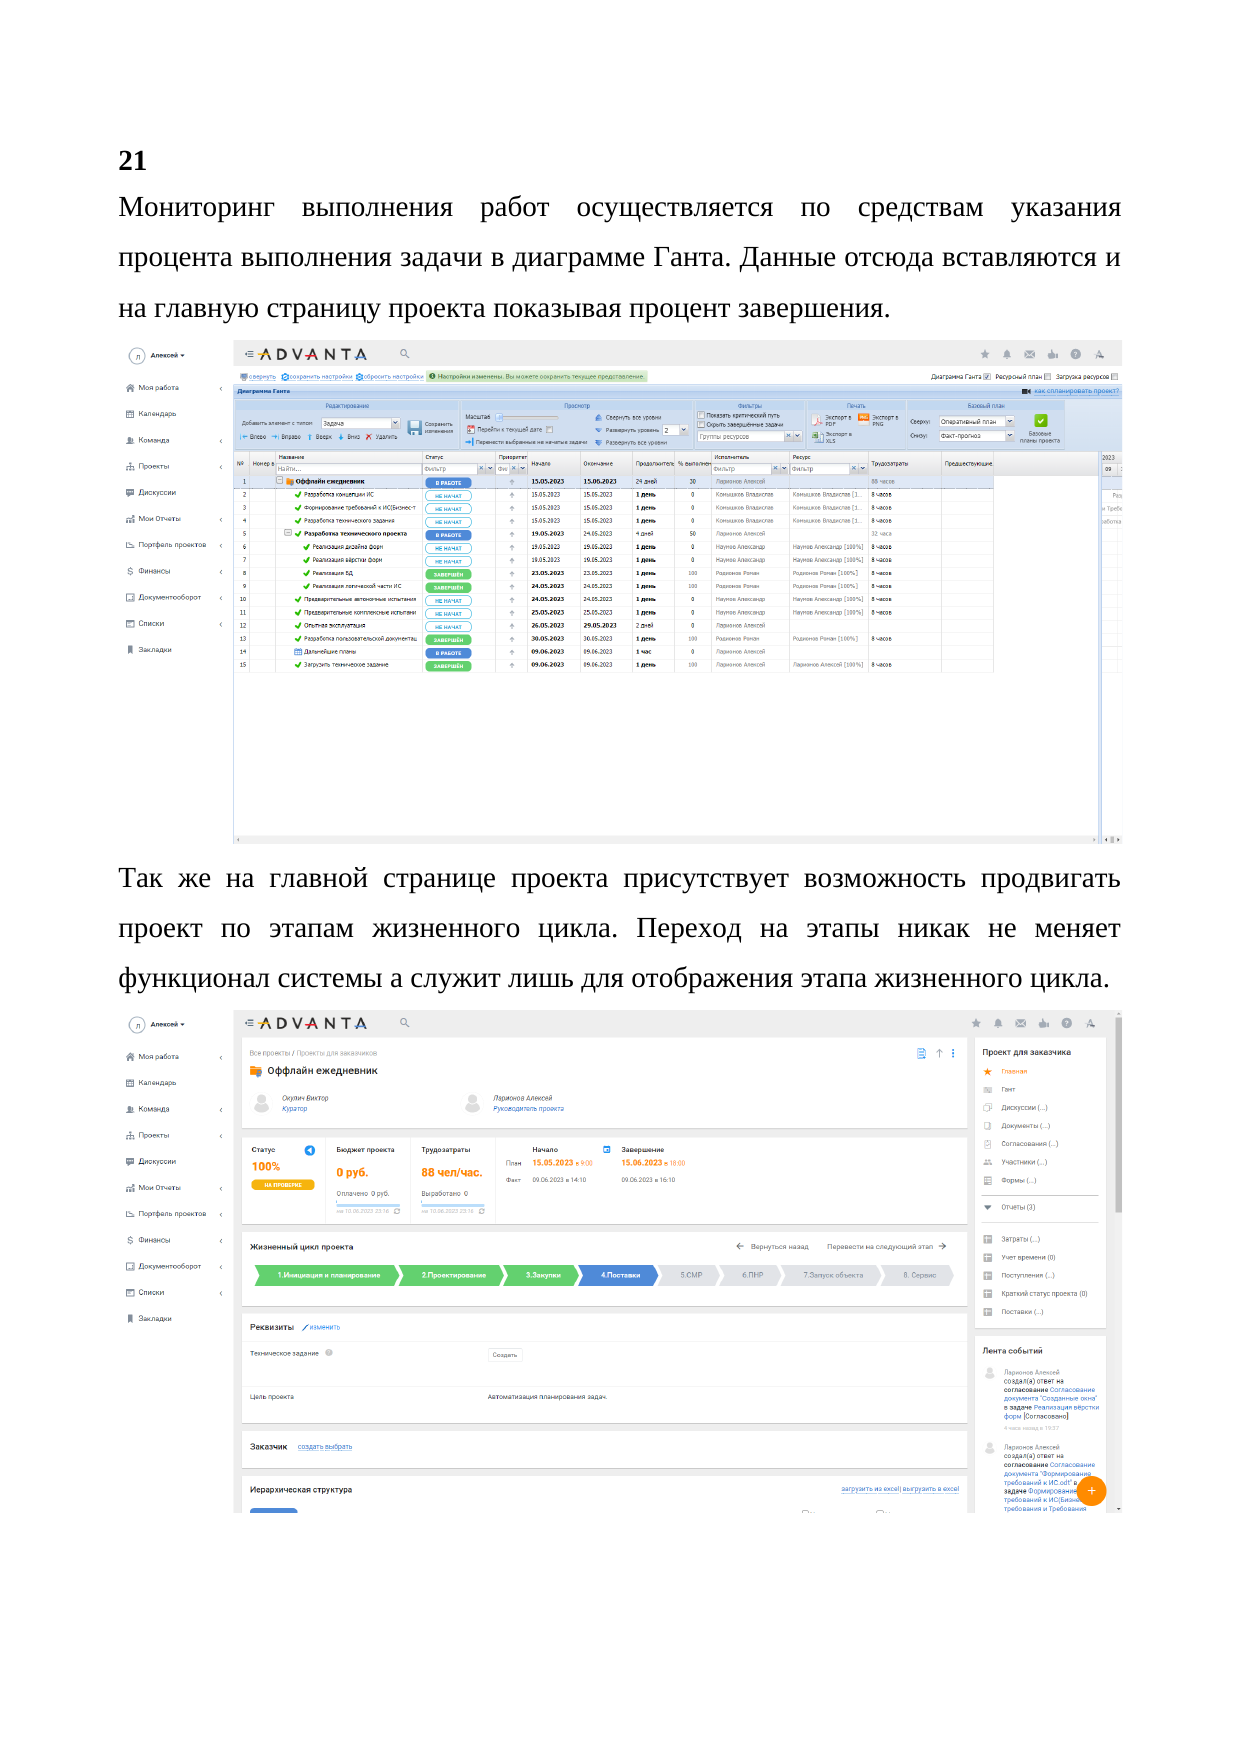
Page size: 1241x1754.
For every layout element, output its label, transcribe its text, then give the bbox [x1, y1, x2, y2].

text Мониторинг выполнения работ осуществляется по средствам указания процента выполнения задачи в диаграмме Ганта. Данные отсюда вставляются и на главную страницу проекта показывая процент завершения. [118, 189, 1122, 323]
text Так же на главной странице проекта присутствует возможность продвигать проект по этапам жизненного цикла. Переход на этапы никак не меняет функционал системы а служит лишь для отображения этапа жизненного цикла. [118, 844, 1122, 994]
subtitle 21 [118, 143, 1122, 177]
picture [118, 340, 1123, 844]
picture [118, 1010, 1123, 1513]
